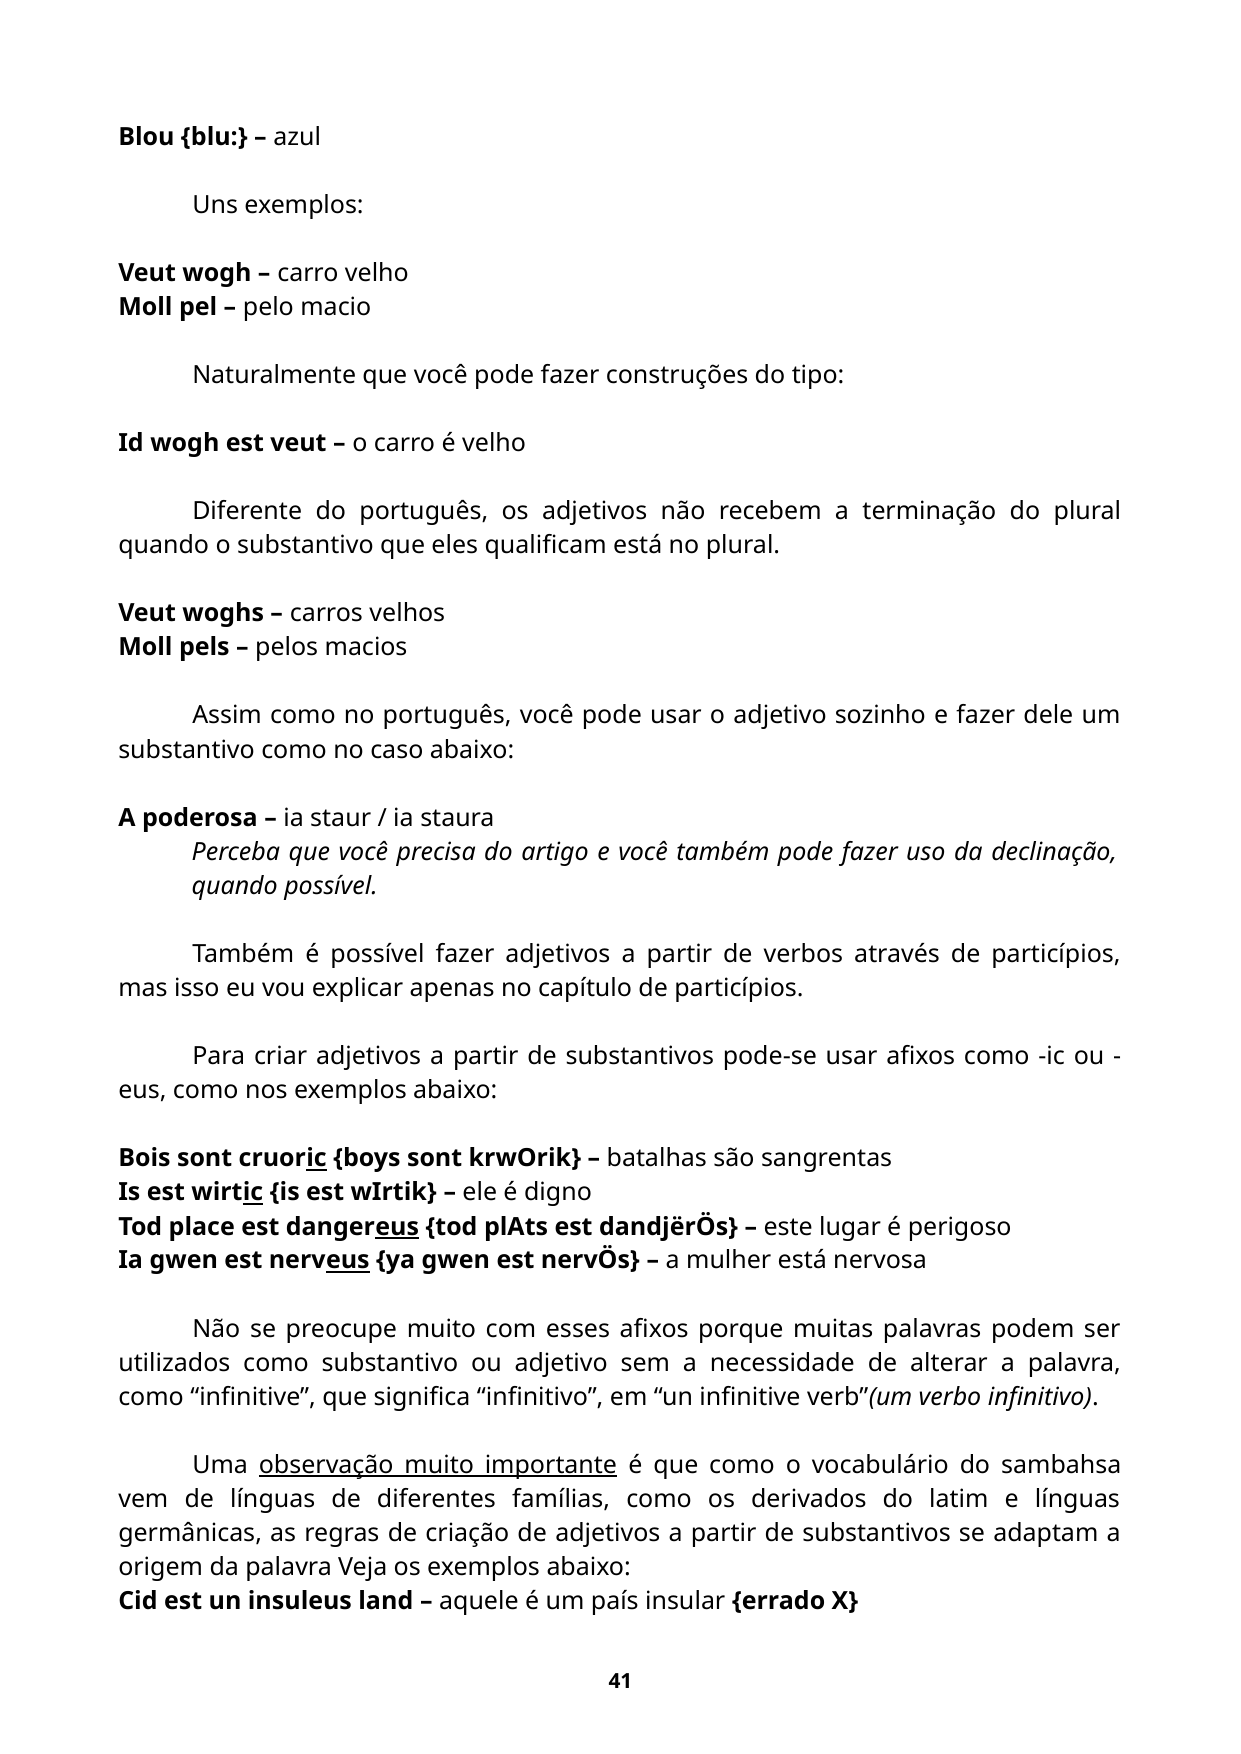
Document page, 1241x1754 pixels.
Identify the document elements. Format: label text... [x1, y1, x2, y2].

text Moll pels – pelos macios [118, 629, 1122, 663]
text Assim como no português, você pode usar o adjetivo sozinho e fazer dele um substantivo como no caso abaixo: [118, 697, 1122, 765]
text Blou {blu:} – azul [118, 118, 1122, 152]
text Também é possível fazer adjetivos a partir de verbos através de particípios, mas isso eu vou explicar apenas no capítulo de particípios. [118, 936, 1122, 1004]
text Is est wirtic {is est wIrtik} – ele é digno [118, 1174, 1122, 1208]
text Naturalmente que você pode fazer construções do tipo: [118, 357, 1122, 391]
text Uns exemplos: [118, 186, 1122, 220]
text Veut woghs – carros velhos [118, 595, 1122, 629]
text Não se preocupe muito com esses afixos porque muitas palavras podem ser utilizados como substantivo ou adjetivo sem a necessidade de alterar a palavra, como “infinitive”, que significa “infinitivo”, em “un infinitive verb”(um verbo infinitivo). [118, 1310, 1122, 1412]
text A poderosa – ia staur / ia staura [118, 799, 1122, 833]
text Tod place est dangereus {tod plAts est dandjërÖs} – este lugar é perigoso [118, 1208, 1122, 1242]
text Veut wogh – carro velho [118, 254, 1122, 288]
text Para criar adjetivos a partir de substantivos pode-se usar afixos como -ic ou -eus, como nos exemplos abaixo: [118, 1038, 1122, 1106]
text Bois sont cruoric {boys sont krwOrik} – batalhas são sangrentas [118, 1140, 1122, 1174]
text Id wogh est veut – o carro é velho [118, 425, 1122, 459]
text Uma observação muito importante é que como o vocabulário do sambahsa vem de línguas de diferentes famílias, como os derivados do latim e línguas germânicas, as regras de criação de adjetivos a partir de substantivos se adaptam a origem da palavra Veja os exemplos abaixo: [118, 1447, 1122, 1583]
text Ia gwen est nerveus {ya gwen est nervÖs} – a mulher está nervosa [118, 1242, 1122, 1276]
text Cid est un insuleus land – aquele é um país insular {errado X} [118, 1583, 1122, 1617]
text Diferente do português, os adjetivos não recebem a terminação do plural quando o substantivo que eles qualificam está no plural. [118, 493, 1122, 561]
text Perceba que você precisa do artigo e você também pode fazer uso da declinação, quando possível. [191, 833, 1122, 902]
text Moll pel – pelo macio [118, 288, 1122, 322]
